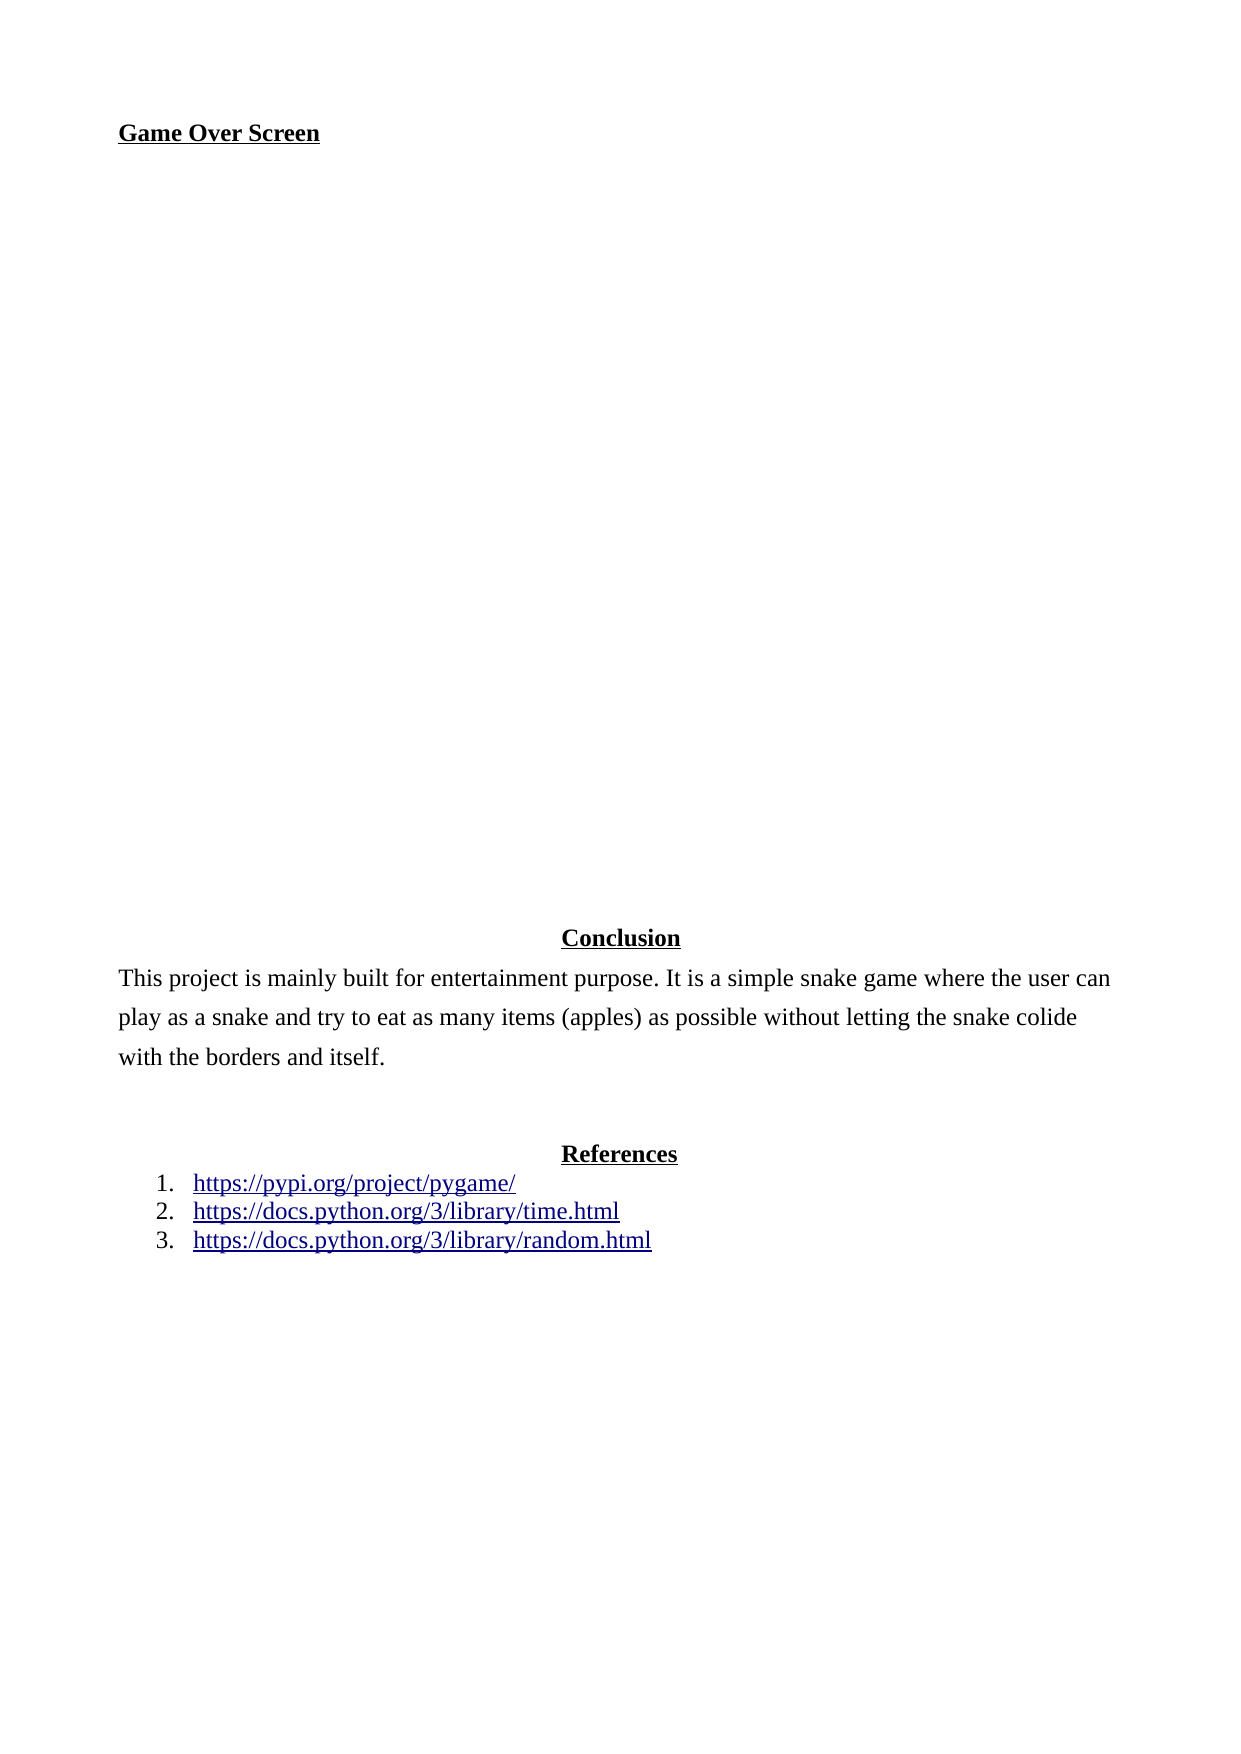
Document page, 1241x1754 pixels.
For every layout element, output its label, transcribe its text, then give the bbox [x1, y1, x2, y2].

text Conclusion [118, 923, 1122, 952]
text References [118, 1139, 1122, 1168]
list https://docs.python.org/3/library/random.html [156, 1225, 1122, 1254]
text This project is mainly built for entertainment purpose. It is a simple snake game where the user can play as a snake and try to eat as many items (apples) as possible without letting the snake colide with the borders and itself. [118, 963, 1122, 1071]
text Game Over Screen [118, 118, 1122, 147]
list https://docs.python.org/3/library/time.html [156, 1196, 1122, 1225]
list https://pypi.org/project/pygame/ [156, 1168, 1122, 1196]
